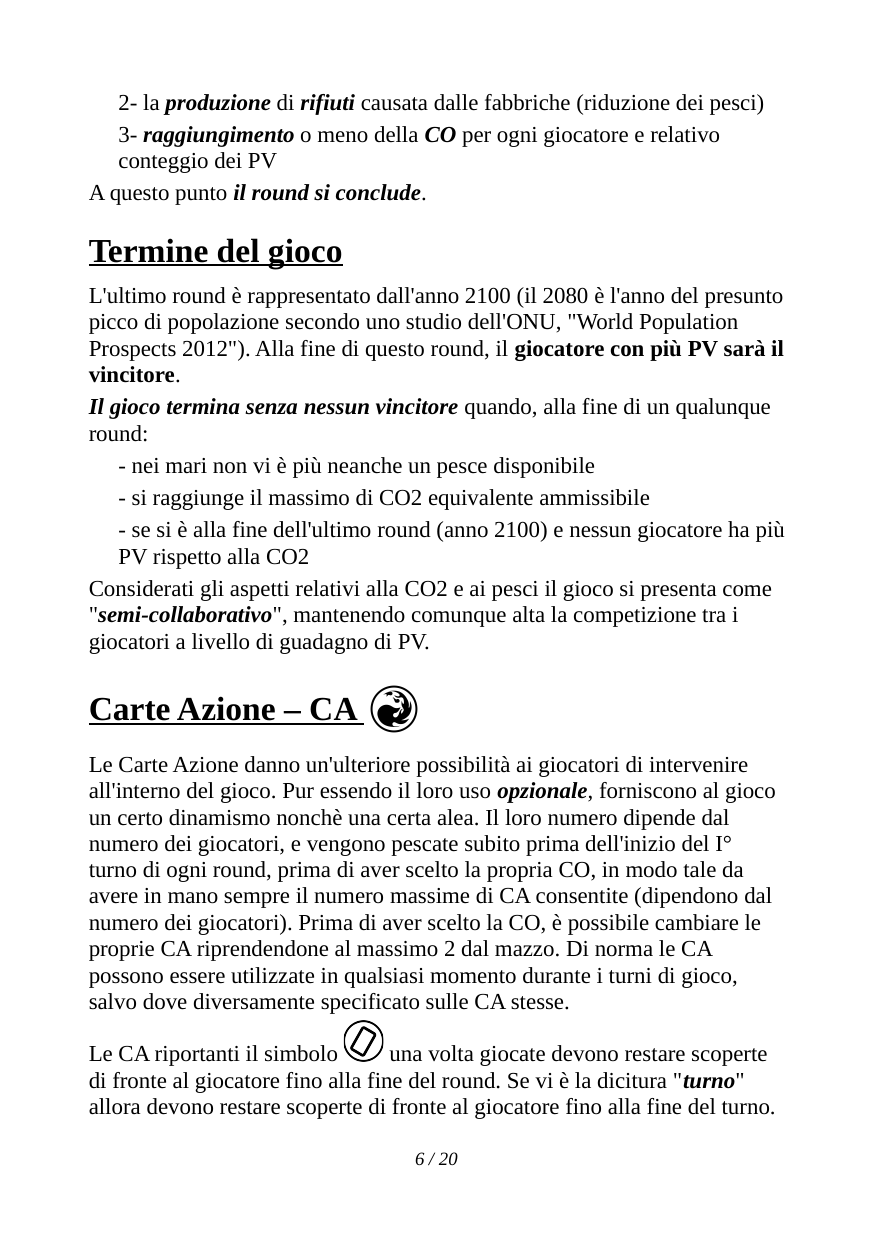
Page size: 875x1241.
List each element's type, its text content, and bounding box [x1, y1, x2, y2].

picture [364, 679, 424, 739]
subtitle [88, 724, 364, 738]
text Le Carte Azione danno un'ulteriore possibilità ai giocatori di intervenire all'interno del gioco. Pur essendo il loro uso opzionale, forniscono al gioco un certo dinamismo nonchè una certa alea. Il loro numero dipende dal numero dei giocatori, e vengono pescate subito prima dell'inizio del I° turno di ogni round, prima di aver scelto la propria CO, in modo tale da avere in mano sempre il numero massime di CA consentite (dipendono dal numero dei giocatori). Prima di aver scelto la CO, è possibile cambiare le proprie CA riprendendone al massimo 2 dal mazzo. Di norma le CA possono essere utilizzate in qualsiasi momento durante i turni di gioco, salvo dove diversamente specificato sulle CA stesse. [88, 751, 786, 1014]
text Il gioco termina senza nessun vincitore quando, alla fine di un qualunque round: [88, 393, 786, 446]
subtitle [424, 679, 786, 738]
subtitle Carte Azione – CA [88, 679, 364, 723]
text - se si è alla fine dell'ultimo round (anno 2100) e nessun giocatore ha più PV rispetto alla CO2 [118, 517, 786, 569]
text A questo punto il round si conclude. [88, 179, 786, 206]
text Le CA riportanti il simbolo una volta giocate devono restare scoperte di fronte al giocatore fino alla fine del round. Se vi è la dicitura "turno" allora devono restare scoperte di fronte al giocatore fino alla fine del turno. [88, 1020, 786, 1119]
text - nei mari non vi è più neanche un pesce disponibile [118, 452, 786, 478]
text - si raggiunge il massimo di CO2 equivalente ammissibile [118, 484, 786, 511]
text 2- la produzione di rifiuti causata dalle fabbriche (riduzione dei pesci) [118, 88, 786, 115]
subtitle Termine del gioco [88, 231, 786, 269]
picture [343, 1020, 384, 1062]
text 3- raggiungimento o meno della CO per ogni giocatore e relativo conteggio dei PV [118, 121, 786, 173]
text Considerati gli aspetti relativi alla CO2 e ai pesci il gioco si presenta come "semi-collaborativo", mantenendo comunque alta la competizione tra i giocatori a livello di guadagno di PV. [88, 575, 786, 654]
text L'ultimo round è rappresentato dall'anno 2100 (il 2080 è l'anno del presunto picco di popolazione secondo uno studio dell'ONU, "World Population Prospects 2012"). Alla fine di questo round, il giocatore con più PV sarà il vincitore. [88, 282, 786, 387]
